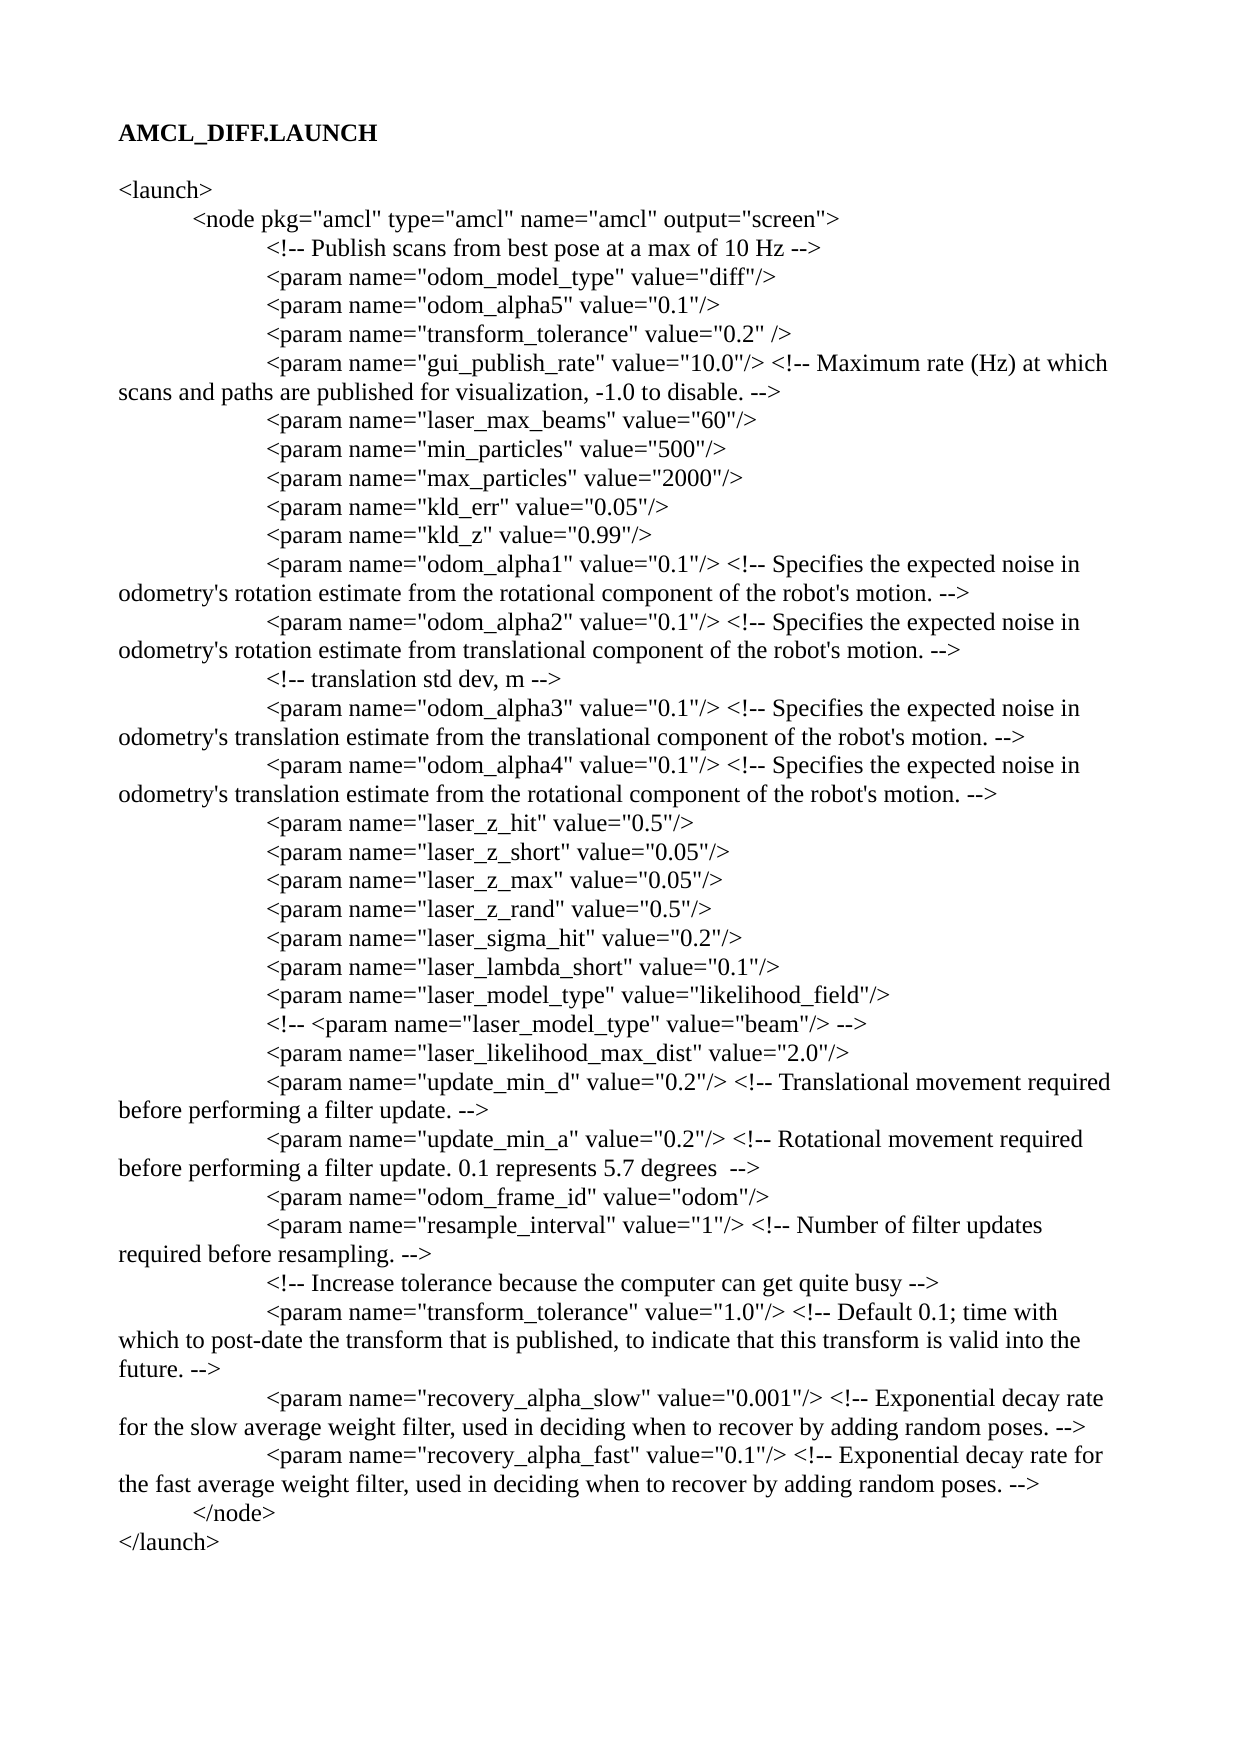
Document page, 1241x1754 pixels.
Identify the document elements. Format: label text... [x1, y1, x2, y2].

text <param name="update_min_a" value="0.2"/> <!-- Rotational movement required before performing a filter update. 0.1 represents 5.7 degrees --> [118, 1124, 1122, 1182]
text <!-- Publish scans from best pose at a max of 10 Hz --> [118, 233, 1122, 262]
text </node> [118, 1498, 1122, 1527]
text <param name="gui_publish_rate" value="10.0"/> <!-- Maximum rate (Hz) at which scans and paths are published for visualization, -1.0 to disable. --> [118, 348, 1122, 406]
text <param name="min_particles" value="500"/> [118, 434, 1122, 463]
text <param name="laser_model_type" value="likelihood_field"/> [118, 981, 1122, 1009]
text <param name="transform_tolerance" value="0.2" /> [118, 319, 1122, 348]
text <param name="recovery_alpha_fast" value="0.1"/> <!-- Exponential decay rate for the fast average weight filter, used in deciding when to recover by adding random poses. --> [118, 1441, 1122, 1498]
text <param name="update_min_d" value="0.2"/> <!-- Translational movement required before performing a filter update. --> [118, 1067, 1122, 1124]
text <param name="odom_alpha5" value="0.1"/> [118, 291, 1122, 319]
text <!-- Increase tolerance because the computer can get quite busy --> [118, 1268, 1122, 1297]
text <param name="laser_max_beams" value="60"/> [118, 406, 1122, 434]
text <param name="kld_z" value="0.99"/> [118, 521, 1122, 549]
text <!-- <param name="laser_model_type" value="beam"/> --> [118, 1009, 1122, 1038]
text <param name="odom_alpha1" value="0.1"/> <!-- Specifies the expected noise in odometry's rotation estimate from the rotational component of the robot's motion. --> [118, 549, 1122, 607]
text <param name="laser_z_short" value="0.05"/> [118, 837, 1122, 866]
text <param name="transform_tolerance" value="1.0"/> <!-- Default 0.1; time with which to post-date the transform that is published, to indicate that this transform is valid into the future. --> [118, 1297, 1122, 1383]
text <param name="recovery_alpha_slow" value="0.001"/> <!-- Exponential decay rate for the slow average weight filter, used in deciding when to recover by adding random poses. --> [118, 1383, 1122, 1441]
text <param name="laser_likelihood_max_dist" value="2.0"/> [118, 1038, 1122, 1067]
text <param name="odom_alpha4" value="0.1"/> <!-- Specifies the expected noise in odometry's translation estimate from the rotational component of the robot's motion. --> [118, 751, 1122, 808]
text <param name="laser_z_rand" value="0.5"/> [118, 894, 1122, 923]
text <param name="odom_alpha2" value="0.1"/> <!-- Specifies the expected noise in odometry's rotation estimate from translational component of the robot's motion. --> [118, 607, 1122, 664]
text <param name="odom_model_type" value="diff"/> [118, 262, 1122, 291]
text AMCL_DIFF.LAUNCH [118, 118, 1122, 147]
text <param name="resample_interval" value="1"/> <!-- Number of filter updates required before resampling. --> [118, 1211, 1122, 1268]
text <param name="odom_alpha3" value="0.1"/> <!-- Specifies the expected noise in odometry's translation estimate from the translational component of the robot's motion. --> [118, 693, 1122, 751]
text <param name="laser_lambda_short" value="0.1"/> [118, 952, 1122, 981]
text </launch> [118, 1527, 1122, 1556]
text <launch> [118, 176, 1122, 204]
text <param name="laser_z_max" value="0.05"/> [118, 866, 1122, 894]
text <param name="laser_sigma_hit" value="0.2"/> [118, 923, 1122, 952]
text <param name="laser_z_hit" value="0.5"/> [118, 808, 1122, 837]
text <!-- translation std dev, m --> [118, 664, 1122, 693]
text <param name="odom_frame_id" value="odom"/> [118, 1182, 1122, 1211]
text <param name="kld_err" value="0.05"/> [118, 492, 1122, 521]
text <param name="max_particles" value="2000"/> [118, 463, 1122, 492]
text <node pkg="amcl" type="amcl" name="amcl" output="screen"> [118, 204, 1122, 233]
